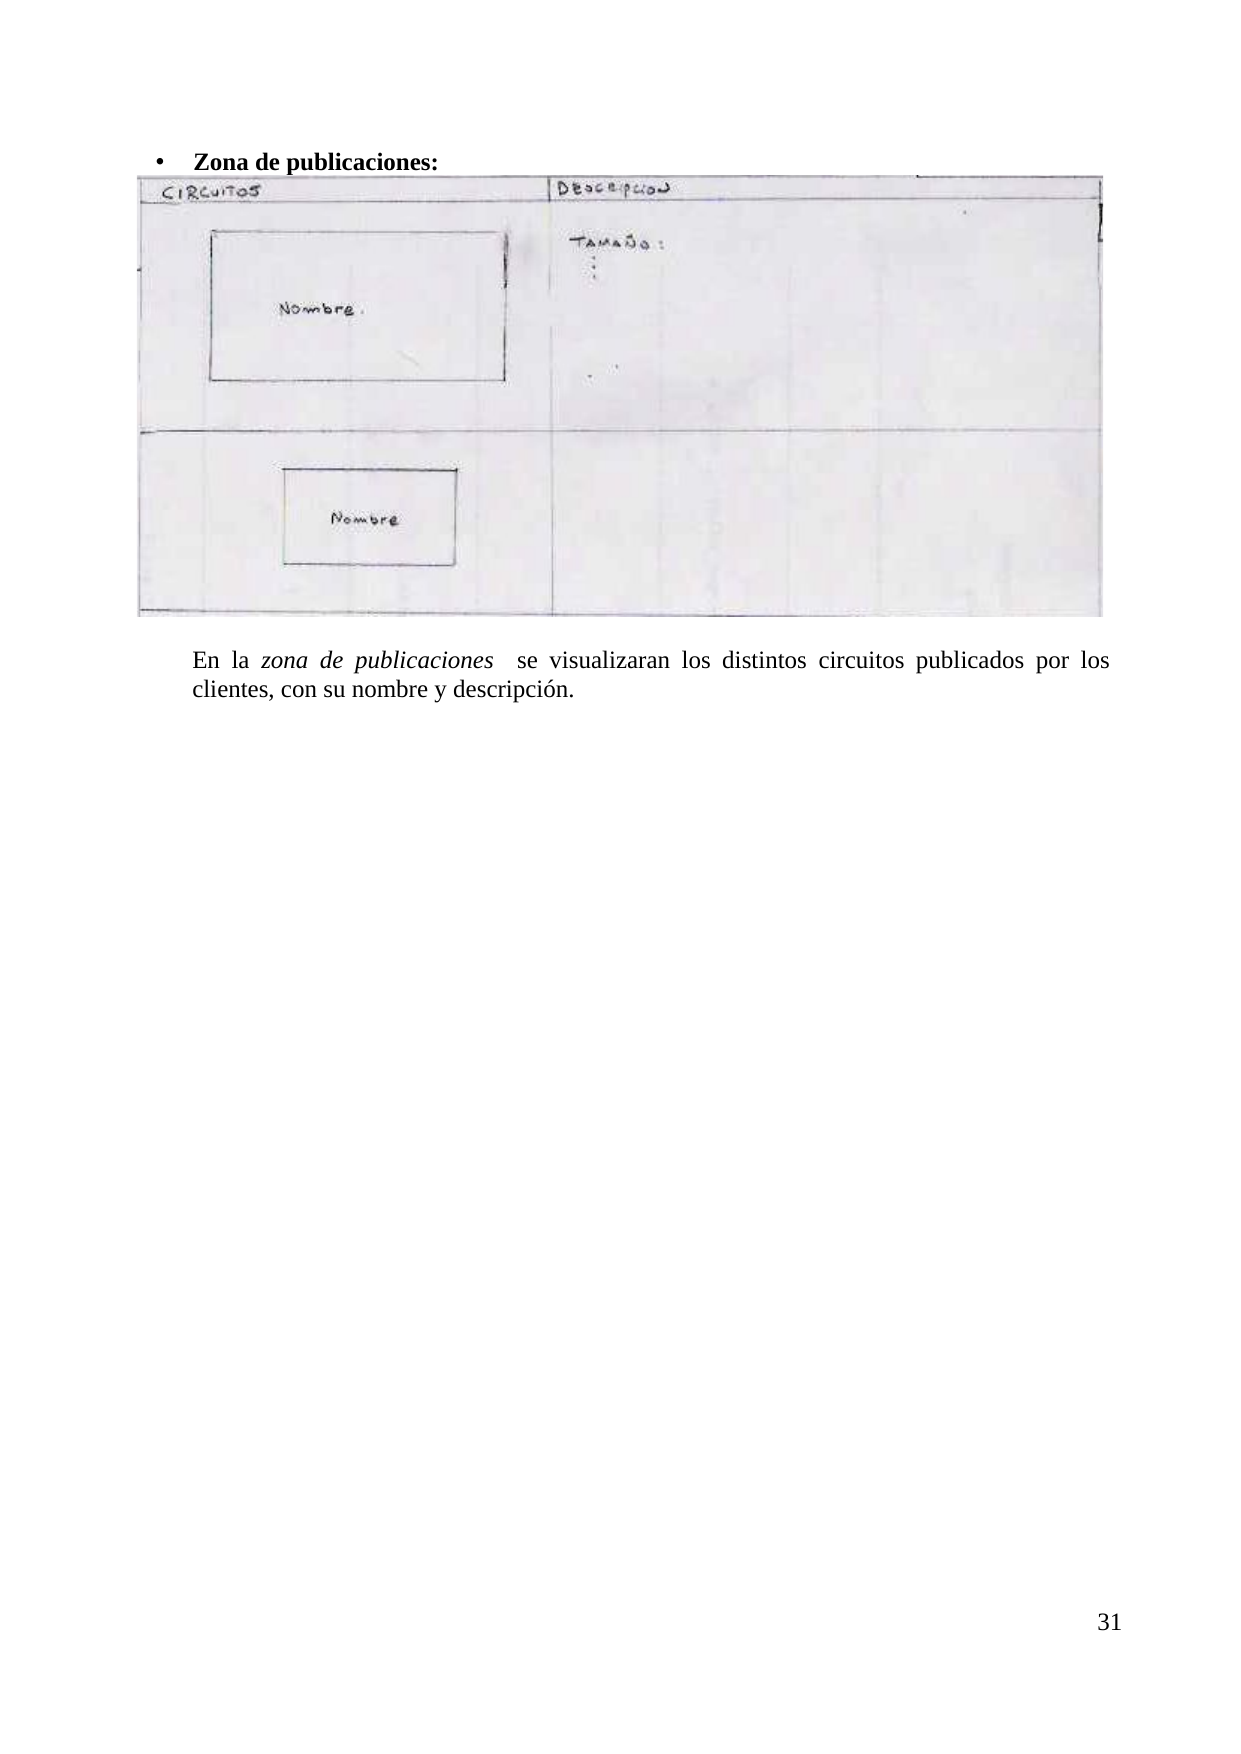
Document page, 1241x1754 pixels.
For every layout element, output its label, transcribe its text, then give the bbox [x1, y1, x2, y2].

list Zona de publicaciones: [156, 147, 1122, 176]
picture [136, 175, 1104, 617]
text En la zona de publicaciones se visualizaran los distintos circuitos publicados por los clientes, con su nombre y descripción. [118, 645, 1122, 702]
